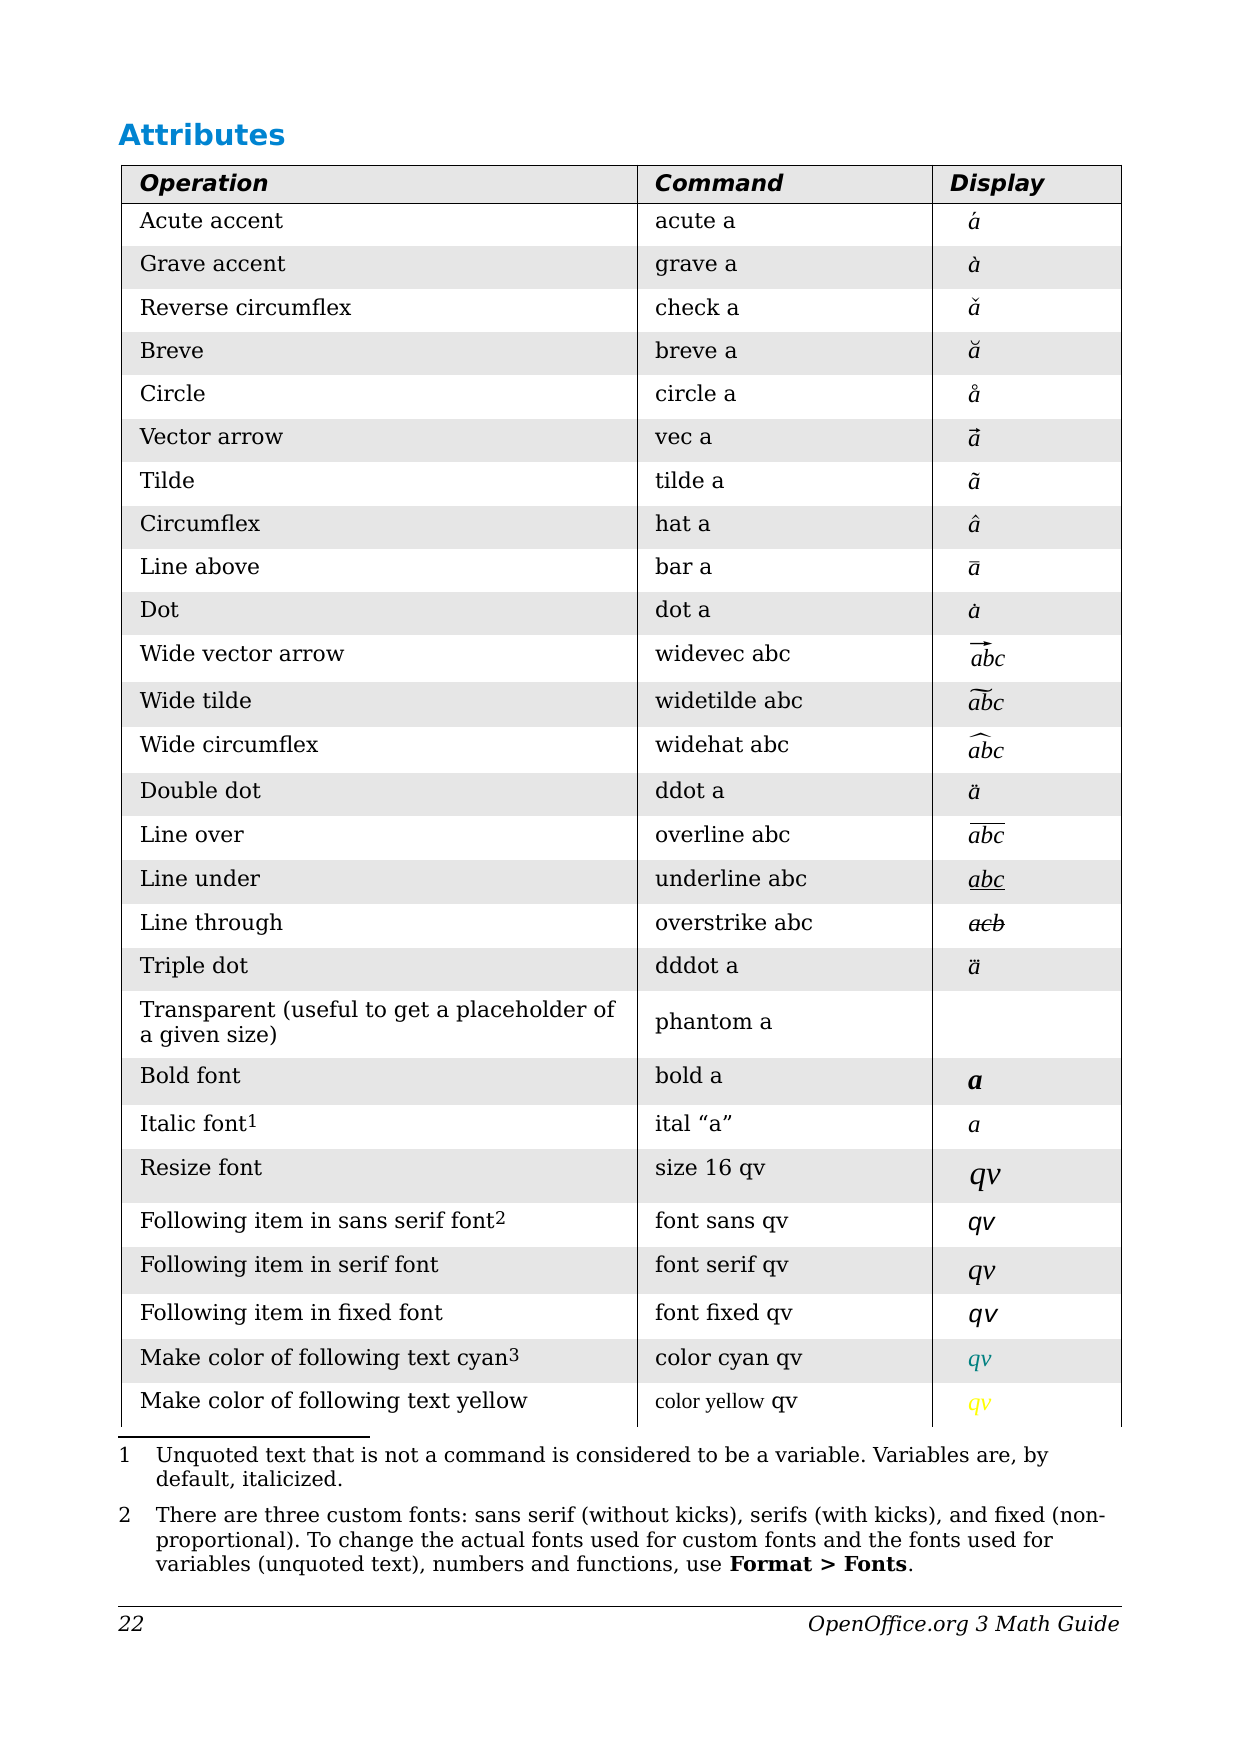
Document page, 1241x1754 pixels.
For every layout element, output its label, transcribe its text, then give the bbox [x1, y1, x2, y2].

table_cell Line over [122, 816, 637, 860]
table_cell Wide vector arrow [122, 635, 637, 682]
table_cell [933, 463, 1121, 506]
table_cell [933, 1383, 1121, 1427]
table_cell color yellow qv [638, 1383, 932, 1427]
table_cell [933, 332, 1121, 375]
table_cell [933, 549, 1121, 592]
table_cell [933, 1149, 1121, 1203]
table_cell dot a [638, 592, 932, 635]
table_cell [933, 991, 1121, 1057]
table_cell color cyan qv [638, 1339, 932, 1383]
table_cell Transparent (useful to get a placeholder of a given size) [122, 991, 637, 1057]
table_cell Following item in serif font [122, 1247, 637, 1294]
table_cell [933, 1247, 1121, 1294]
table_cell widetilde abc [638, 682, 932, 727]
table_cell [933, 948, 1121, 991]
table_cell overline abc [638, 816, 932, 860]
table_cell [933, 1339, 1121, 1383]
table_cell [933, 682, 1121, 727]
table_cell font serif qv [638, 1247, 932, 1294]
table_cell Reverse circumflex [122, 289, 637, 332]
table_cell widevec abc [638, 635, 932, 682]
table_cell size 16 qv [638, 1149, 932, 1203]
table_cell [933, 727, 1121, 773]
table_cell Bold font [122, 1058, 637, 1105]
table_cell Resize font [122, 1149, 637, 1203]
table_cell [933, 904, 1121, 948]
table_cell Make color of following text cyan [122, 1339, 637, 1383]
table_cell Following item in fixed font [122, 1295, 637, 1339]
table_cell font sans qv [638, 1203, 932, 1247]
table_cell [933, 506, 1121, 549]
table_cell circle a [638, 375, 932, 418]
table_header Command [638, 166, 932, 203]
table_cell Tilde [122, 463, 637, 506]
table_cell [933, 1058, 1121, 1105]
table_cell Wide circumflex [122, 727, 637, 773]
table_cell underline abc [638, 860, 932, 904]
table_cell bar a [638, 549, 932, 592]
table_cell Line under [122, 860, 637, 904]
table_cell [933, 289, 1121, 332]
table_cell acute a [638, 204, 932, 246]
table_cell dddot a [638, 948, 932, 991]
table_cell Following item in sans serif font [122, 1203, 637, 1247]
table_cell tilde a [638, 463, 932, 506]
table_header Operation [122, 166, 637, 203]
table_cell [933, 419, 1121, 462]
table_cell [933, 1105, 1121, 1149]
table_cell [933, 816, 1121, 860]
table_cell phantom a [638, 991, 932, 1057]
table_cell Vector arrow [122, 419, 637, 462]
table_cell vec a [638, 419, 932, 462]
table_cell overstrike abc [638, 904, 932, 948]
table_cell Circle [122, 375, 637, 418]
table_cell Line through [122, 904, 637, 948]
table_cell Circumflex [122, 506, 637, 549]
table_cell [933, 1295, 1121, 1339]
table_cell Line above [122, 549, 637, 592]
table_cell [933, 375, 1121, 418]
table_cell [933, 246, 1121, 289]
table_cell [933, 773, 1121, 816]
table_cell Wide tilde [122, 682, 637, 727]
table_cell ddot a [638, 773, 932, 816]
table_cell bold a [638, 1058, 932, 1105]
table_header Display [933, 166, 1121, 203]
table_cell Breve [122, 332, 637, 375]
table_cell Double dot [122, 773, 637, 816]
table_cell breve a [638, 332, 932, 375]
table_cell Italic font [122, 1105, 637, 1149]
table_cell ital “a” [638, 1105, 932, 1149]
table_cell Triple dot [122, 948, 637, 991]
table_cell hat a [638, 506, 932, 549]
table_cell Dot [122, 592, 637, 635]
subtitle Attributes [118, 118, 1122, 152]
table_cell widehat abc [638, 727, 932, 773]
table_cell [933, 635, 1121, 682]
table_cell Make color of following text yellow [122, 1383, 637, 1427]
table_cell font fixed qv [638, 1295, 932, 1339]
table_cell [933, 204, 1121, 246]
table_cell Grave accent [122, 246, 637, 289]
table_cell Acute accent [122, 204, 637, 246]
table_cell [933, 592, 1121, 635]
table_cell check a [638, 289, 932, 332]
table_cell [933, 860, 1121, 904]
table_cell grave a [638, 246, 932, 289]
table_cell [933, 1203, 1121, 1247]
